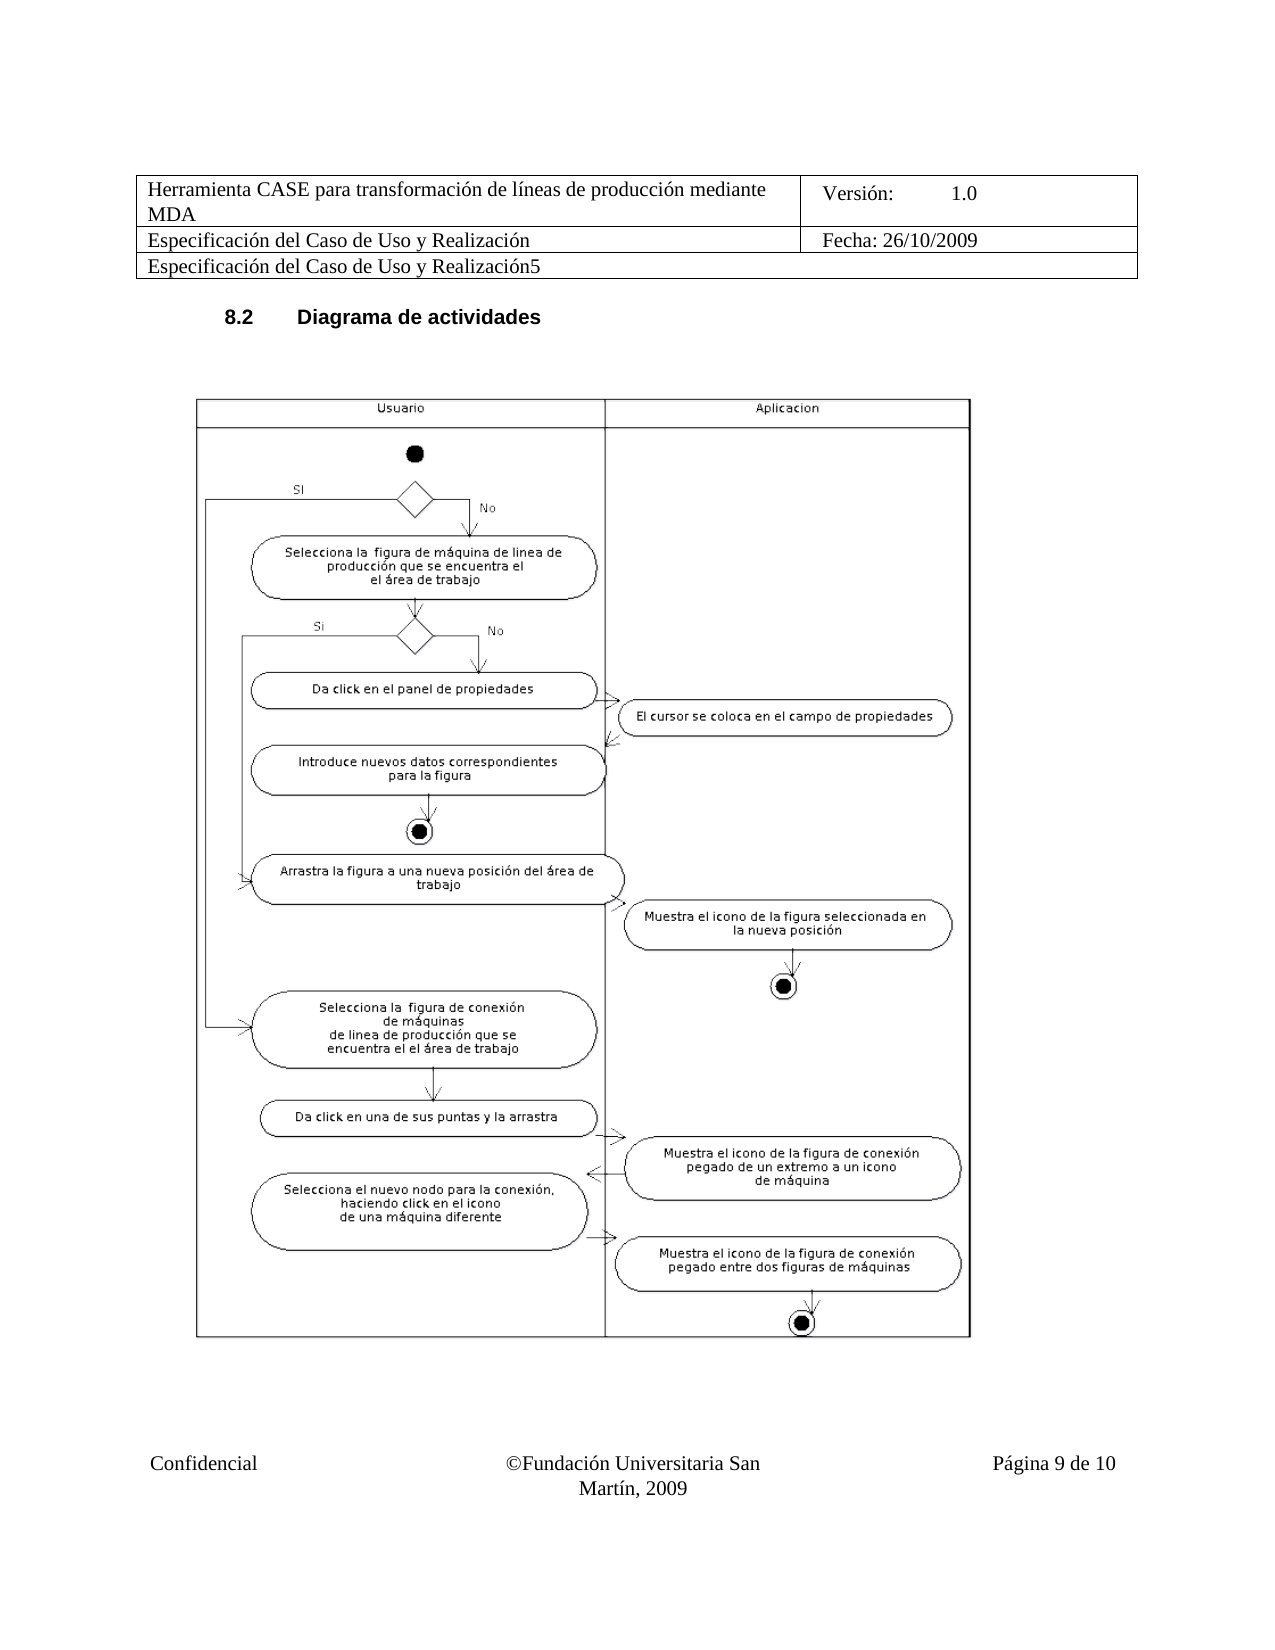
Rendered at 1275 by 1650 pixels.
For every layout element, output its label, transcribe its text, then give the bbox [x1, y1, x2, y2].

picture [187, 335, 1088, 1400]
subtitle Diagrama de actividades [224, 304, 1125, 329]
